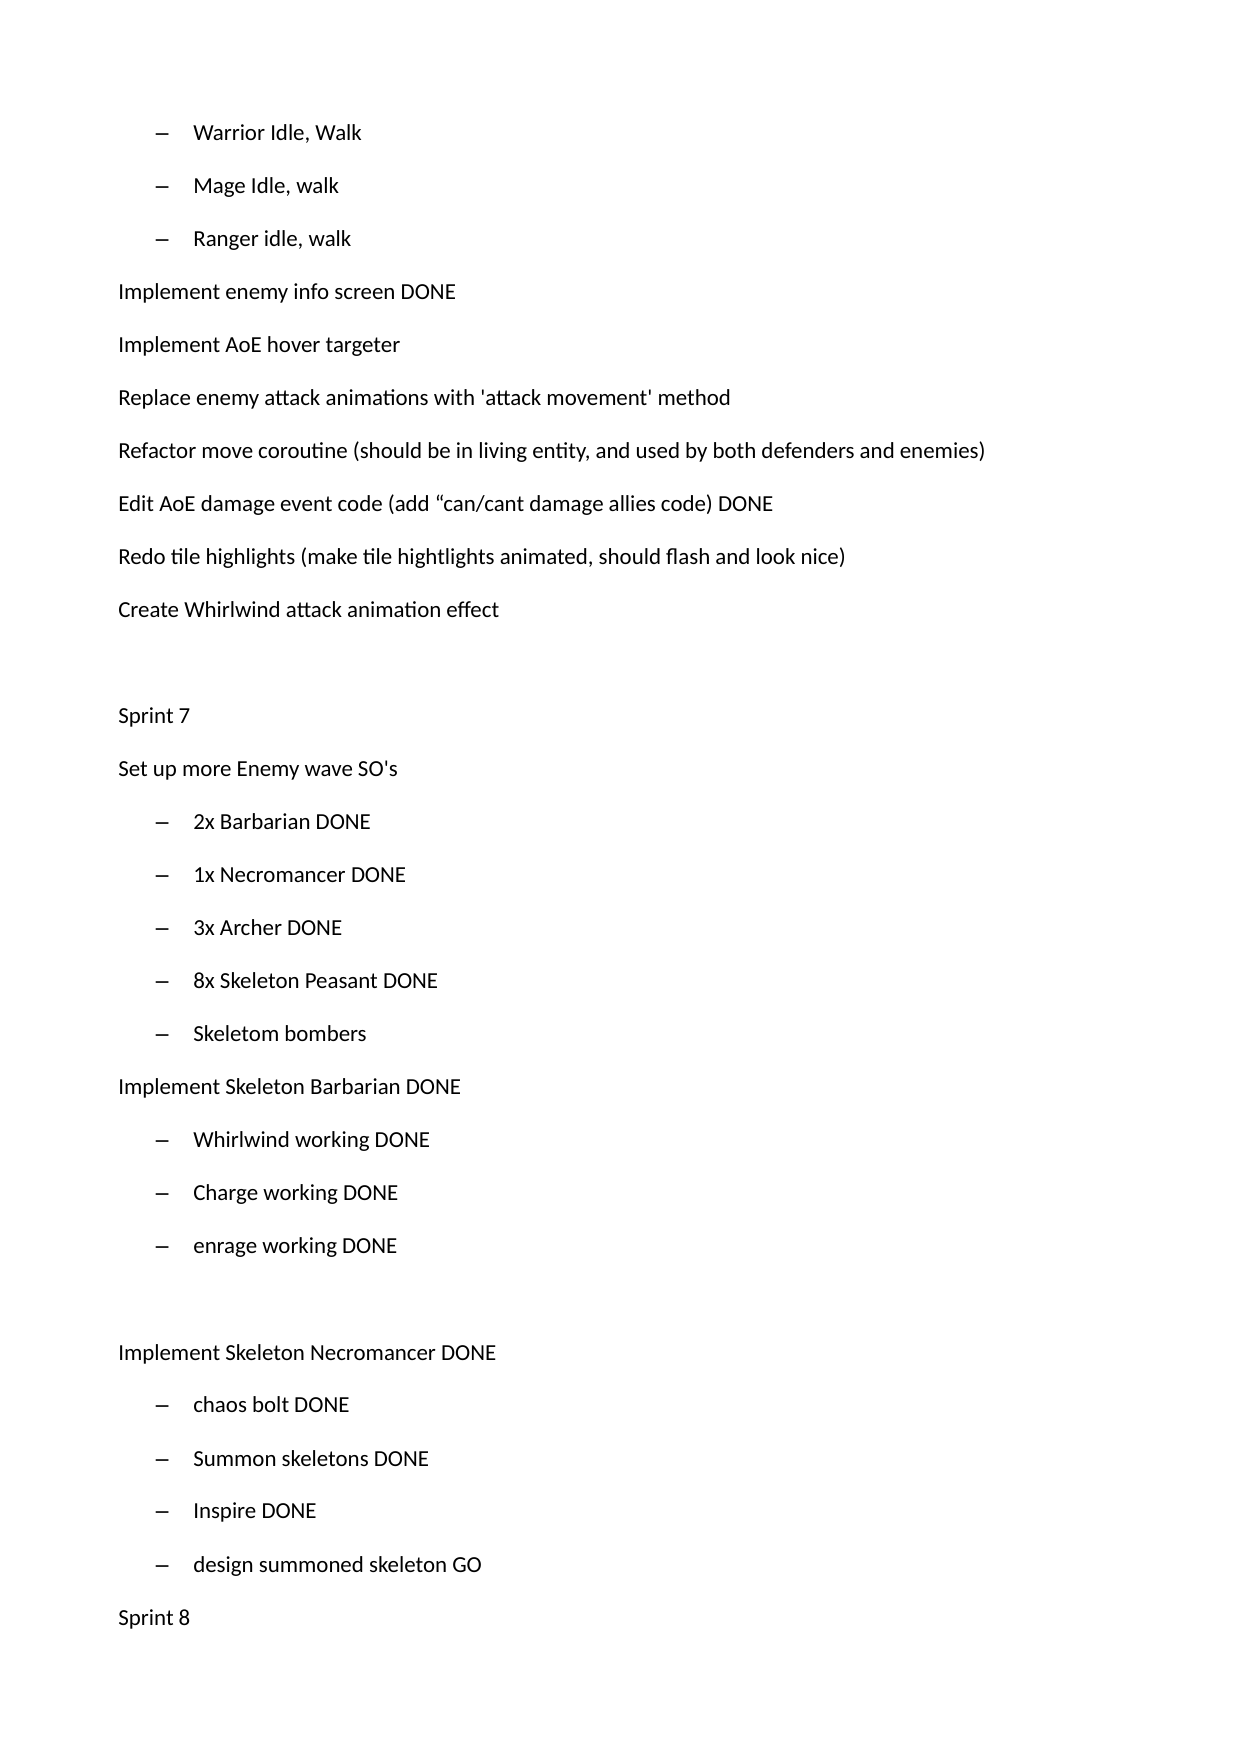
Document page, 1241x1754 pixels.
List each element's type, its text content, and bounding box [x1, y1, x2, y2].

list 3x Archer DONE [156, 913, 1122, 941]
list Charge working DONE [156, 1178, 1122, 1207]
list Inspire DONE [156, 1497, 1122, 1525]
text Implement Skeleton Barbarian DONE [118, 1072, 1122, 1101]
list Mage Idle, walk [156, 171, 1122, 199]
text Implement Skeleton Necromancer DONE [118, 1338, 1122, 1366]
text Implement AoE hover targeter [118, 330, 1122, 358]
list 8x Skeleton Peasant DONE [156, 966, 1122, 994]
text Sprint 8 [118, 1603, 1122, 1631]
list Skeletom bombers [156, 1019, 1122, 1047]
text Edit AoE damage event code (add “can/cant damage allies code) DONE [118, 489, 1122, 517]
text Create Whirlwind attack animation effect [118, 595, 1122, 623]
list Warrior Idle, Walk [156, 118, 1122, 146]
text Set up more Enemy wave SO's [118, 754, 1122, 782]
list enrage working DONE [156, 1232, 1122, 1259]
list Ranger idle, walk [156, 224, 1122, 252]
list Summon skeletons DONE [156, 1444, 1122, 1472]
list 2x Barbarian DONE [156, 807, 1122, 835]
text Redo tile highlights (make tile hightlights animated, should flash and look nice) [118, 542, 1122, 570]
text Replace enemy attack animations with 'attack movement' method [118, 383, 1122, 411]
list chaos bolt DONE [156, 1391, 1122, 1419]
list 1x Necromancer DONE [156, 860, 1122, 888]
text Sprint 7 [118, 701, 1122, 729]
list Whirlwind working DONE [156, 1126, 1122, 1153]
text Implement enemy info screen DONE [118, 277, 1122, 305]
list design summoned skeleton GO [156, 1550, 1122, 1578]
text Refactor move coroutine (should be in living entity, and used by both defenders and enemies) [118, 436, 1122, 464]
